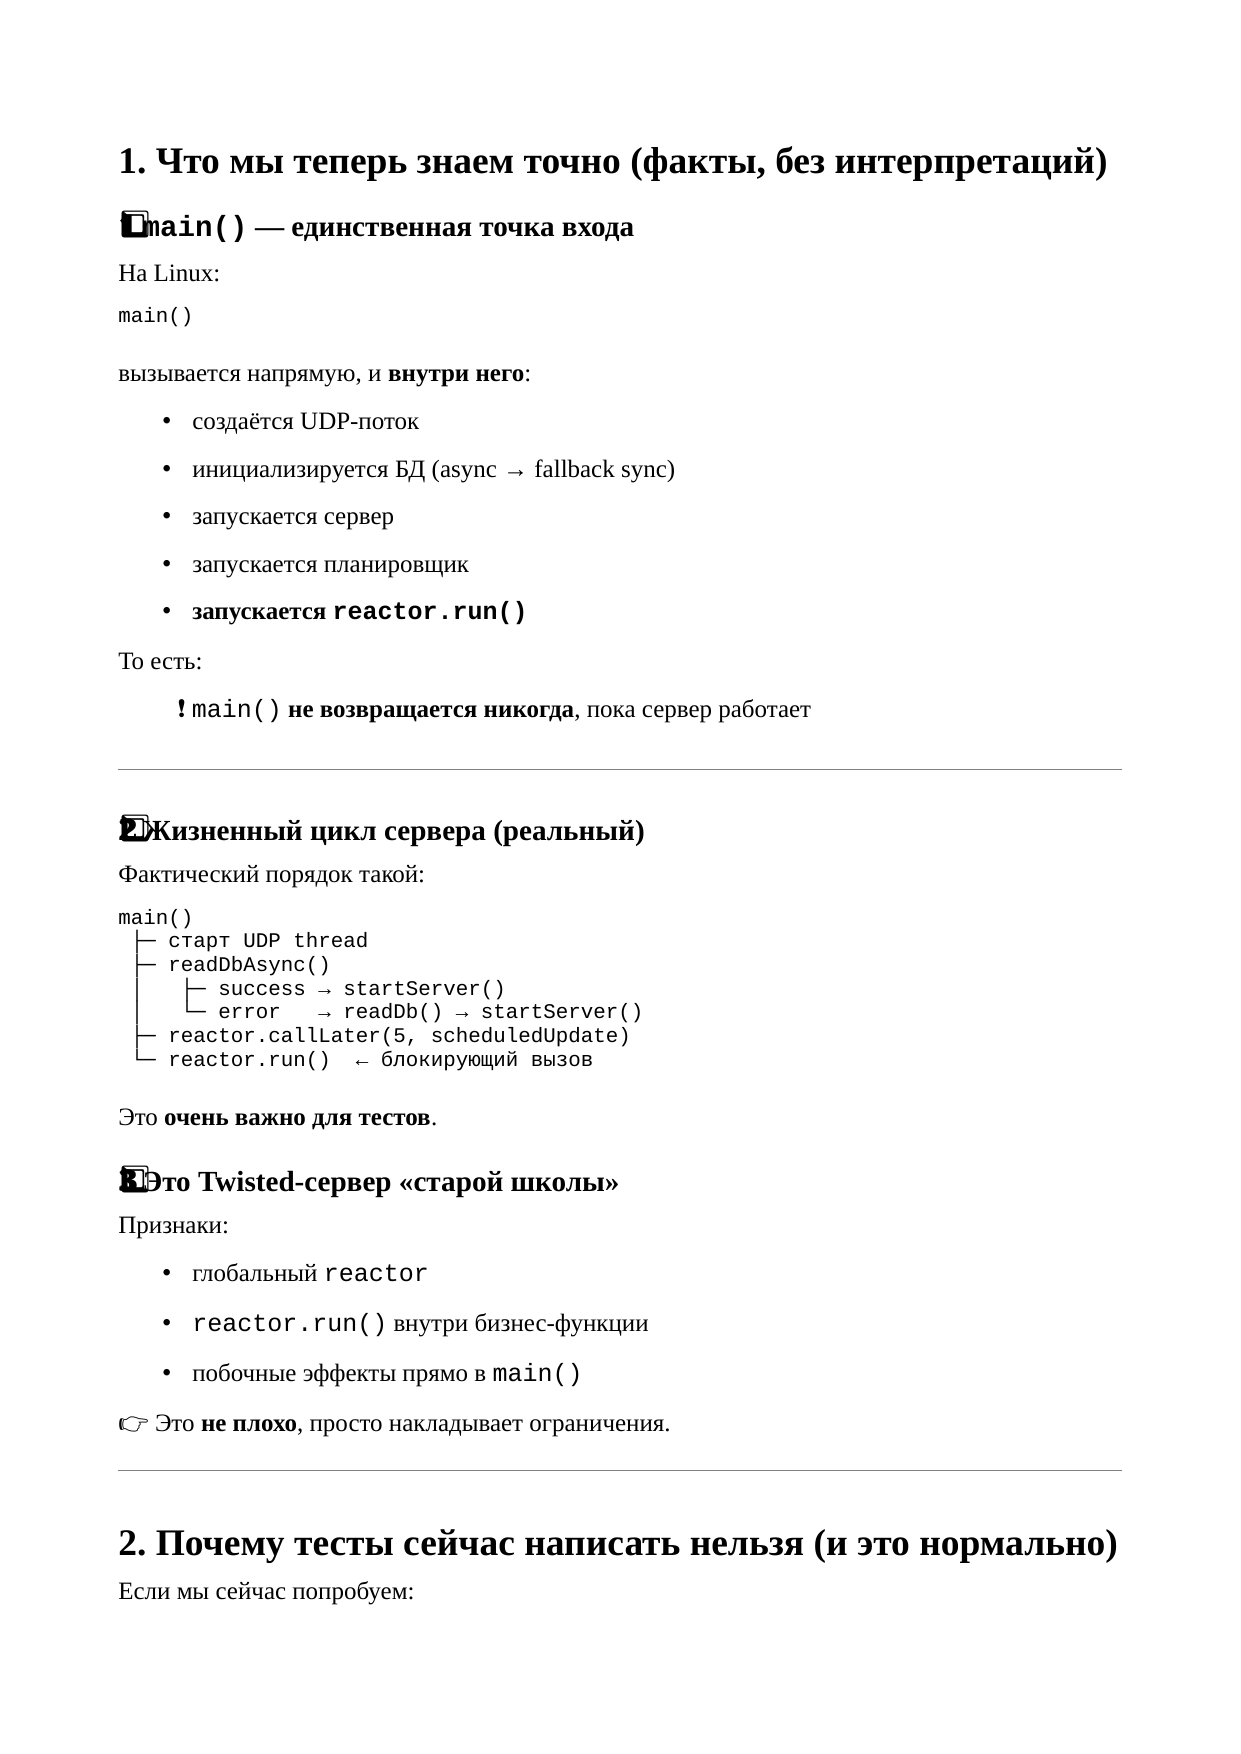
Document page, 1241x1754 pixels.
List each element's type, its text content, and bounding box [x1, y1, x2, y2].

text main() [118, 907, 1122, 931]
text │ ├─ success → startServer() [187, 978, 1122, 1001]
text На Linux: [118, 258, 1122, 286]
list инициализируется БД (async → fallback sync) [162, 454, 1122, 482]
subtitle 2️⃣ Жизненный цикл сервера (реальный) [118, 813, 1122, 847]
subtitle 1️⃣ main() — единственная точка входа [118, 209, 1122, 245]
list побочные эффекты прямо в main() [162, 1358, 1122, 1388]
list запускается сервер [162, 501, 1122, 530]
text │ └─ error → readDb() → startServer() [118, 1001, 1122, 1025]
text Если мы сейчас попробуем: [118, 1576, 1122, 1605]
text ├─ reactor.callLater(5, scheduledUpdate) [118, 1025, 1122, 1049]
text └─ reactor.run() ← блокирующий вызов [118, 1049, 1122, 1072]
text ├─ readDbAsync() [118, 954, 1122, 978]
text Это очень важно для тестов. [118, 1102, 1122, 1131]
subtitle 3️⃣ Это Twisted-сервер «старой школы» [118, 1164, 1122, 1198]
text 👉 Это не плохо, просто накладывает ограничения. [118, 1408, 1122, 1436]
text main() [118, 305, 1122, 329]
text │ ├─ success → startServer() [137, 978, 186, 1001]
list глобальный reactor [162, 1258, 1122, 1288]
list reactor.run() внутри бизнес-функции [162, 1308, 1122, 1338]
text То есть: [118, 646, 1122, 675]
list создаётся UDP-поток [162, 406, 1122, 435]
list запускается reactor.run() [162, 596, 1122, 627]
text Признаки: [118, 1210, 1122, 1239]
text ├─ старт UDP thread [118, 931, 1122, 954]
subtitle 2. Почему тесты сейчас написать нельзя (и это нормально) [118, 1520, 1122, 1563]
list запускается планировщик [162, 549, 1122, 578]
text вызывается напрямую, и внутри него: [118, 358, 1122, 387]
text Фактический порядок такой: [118, 859, 1122, 888]
subtitle 1. Что мы теперь знаем точно (факты, без интерпретаций) [118, 139, 1122, 182]
text ❗ main() не возвращается никогда, пока сервер работает [177, 694, 1063, 725]
